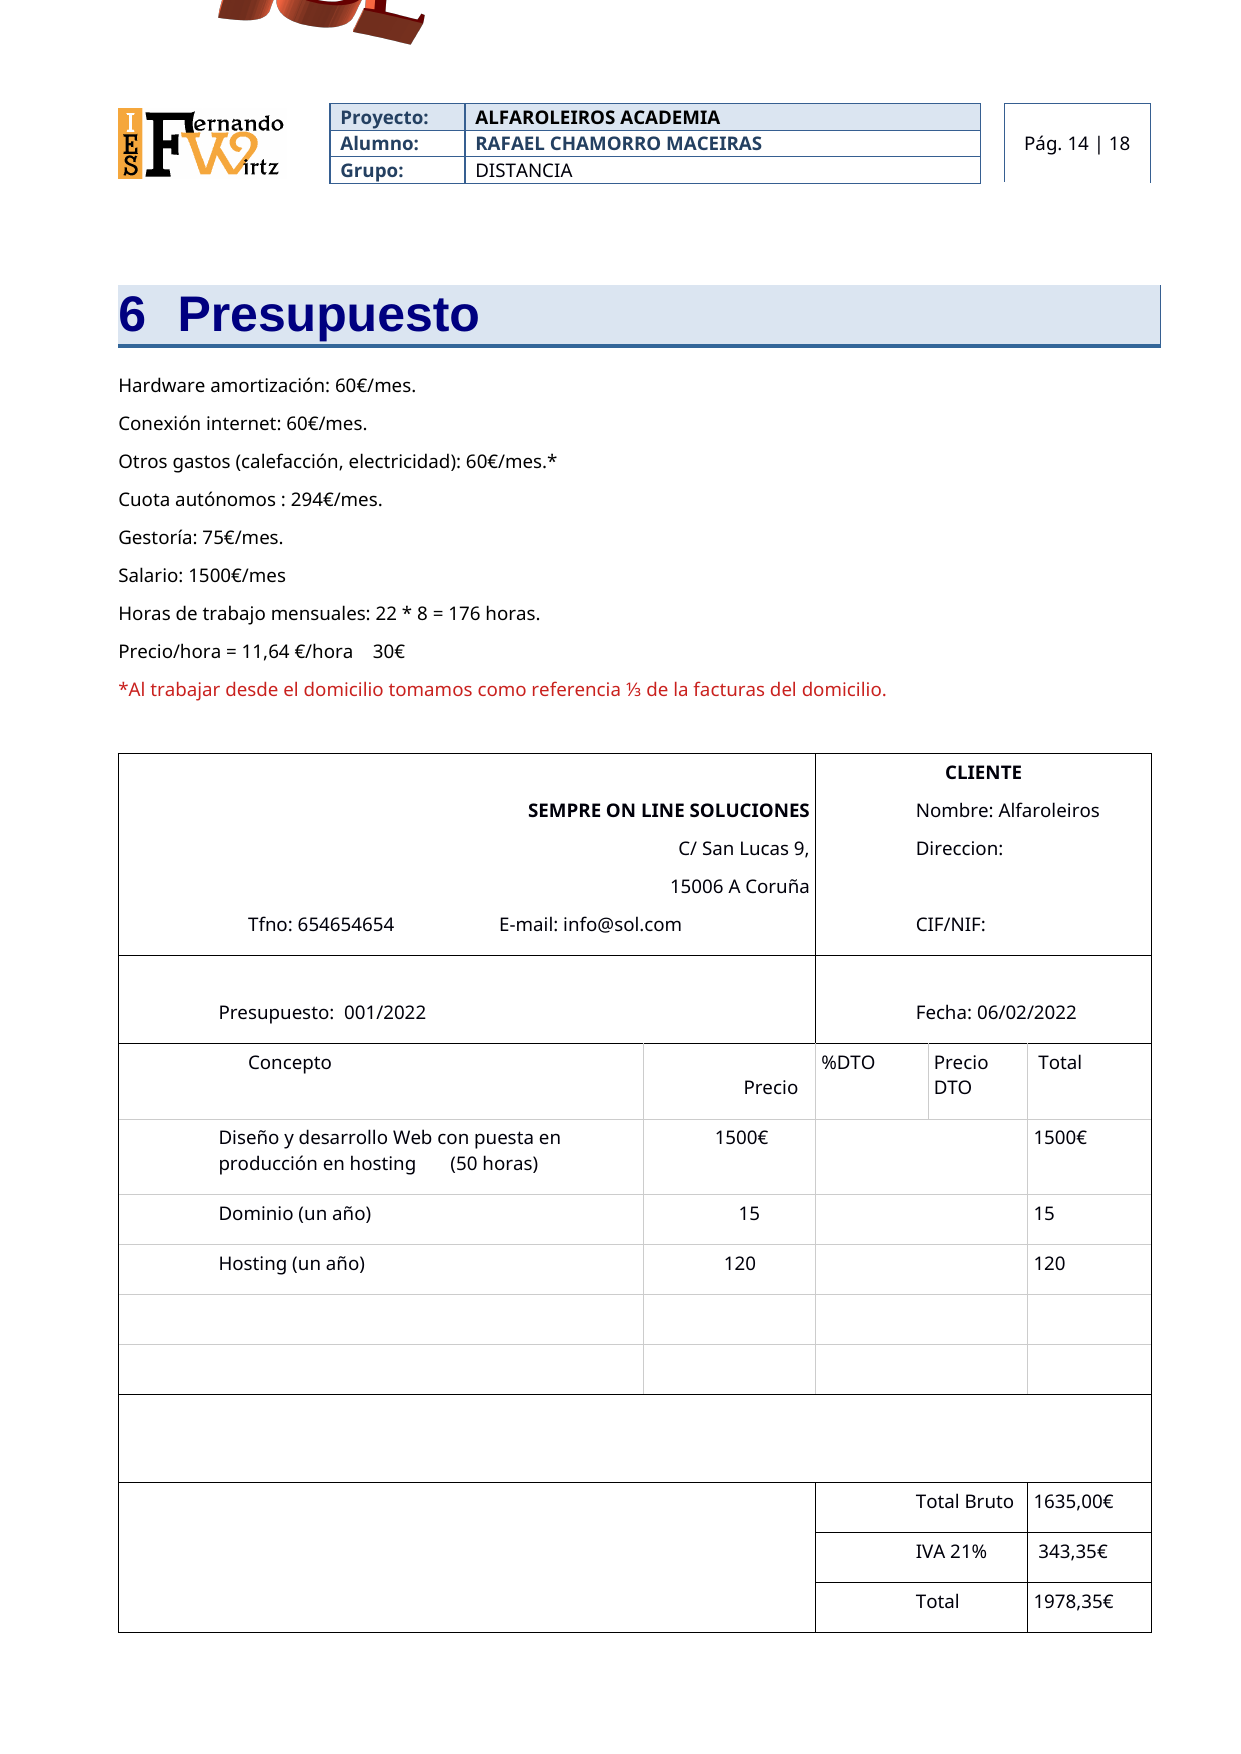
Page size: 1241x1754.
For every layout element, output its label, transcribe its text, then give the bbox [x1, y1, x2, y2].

text Horas de trabajo mensuales: 22 * 8 = 176 horas. [118, 601, 1152, 626]
table_cell [1028, 1345, 1151, 1394]
table_cell [816, 1295, 1027, 1344]
table_cell [119, 1395, 1151, 1482]
table_cell Hosting (un año) [119, 1245, 643, 1294]
text Salario: 1500€/mes [118, 563, 1152, 588]
table_cell [119, 1483, 815, 1632]
table_cell Concepto [119, 1044, 643, 1118]
table_cell 120 [644, 1245, 815, 1294]
text Cuota autónomos : 294€/mes. [118, 487, 1152, 512]
subtitle Presupuesto [118, 285, 1160, 344]
picture [118, 108, 287, 179]
table_cell [816, 1345, 1027, 1394]
table_cell IVA 21% [816, 1533, 1027, 1582]
text Conexión internet: 60€/mes. [118, 411, 1152, 436]
table_cell Diseño y desarrollo Web con puesta en producción en hosting (50 horas) [119, 1120, 643, 1194]
table_cell 1500€ [1028, 1120, 1151, 1194]
table_cell Total [1028, 1044, 1151, 1118]
table_cell [1028, 1295, 1151, 1344]
table_header CLIENTE Nombre: Alfaroleiros Direccion: CIF/NIF: [816, 754, 1151, 955]
table_cell 1500€ [644, 1120, 815, 1194]
table_cell 15 [1028, 1195, 1151, 1244]
table_cell 343,35€ [1028, 1533, 1151, 1582]
table_header SEMPRE ON LINE SOLUCIONES C/ San Lucas 9, 15006 A Coruña Tfno: 654654654 E-mail: info@sol.com [119, 754, 815, 955]
table_cell Dominio (un año) [119, 1195, 643, 1244]
text Hardware amortización: 60€/mes. [118, 373, 1152, 398]
text Otros gastos (calefacción, electricidad): 60€/mes.* [118, 449, 1152, 474]
table_cell [816, 1195, 1027, 1244]
table_cell [816, 1120, 1027, 1194]
table_cell 15 [644, 1195, 815, 1244]
table_cell Total Bruto [816, 1483, 1027, 1532]
table_cell [644, 1295, 815, 1344]
table_cell Precio [644, 1044, 815, 1118]
table_cell [119, 1345, 643, 1394]
table_cell Presupuesto: 001/2022 [119, 956, 815, 1043]
table_cell Precio DTO [929, 1044, 1027, 1118]
text Precio/hora = 11,64 €/hora 30€ [118, 639, 1152, 664]
table_cell Fecha: 06/02/2022 [816, 956, 1151, 1043]
text *Al trabajar desde el domicilio tomamos como referencia ⅓ de la facturas del domicilio. [118, 677, 1152, 702]
table_cell Total [816, 1583, 1027, 1632]
table_cell [816, 1245, 1027, 1294]
table_cell 1978,35€ [1028, 1583, 1151, 1632]
text Gestoría: 75€/mes. [118, 525, 1152, 550]
table_cell 1635,00€ [1028, 1483, 1151, 1532]
table_cell [119, 1295, 643, 1344]
table_cell 120 [1028, 1245, 1151, 1294]
table_cell [644, 1345, 815, 1394]
table_cell %DTO [816, 1044, 928, 1118]
